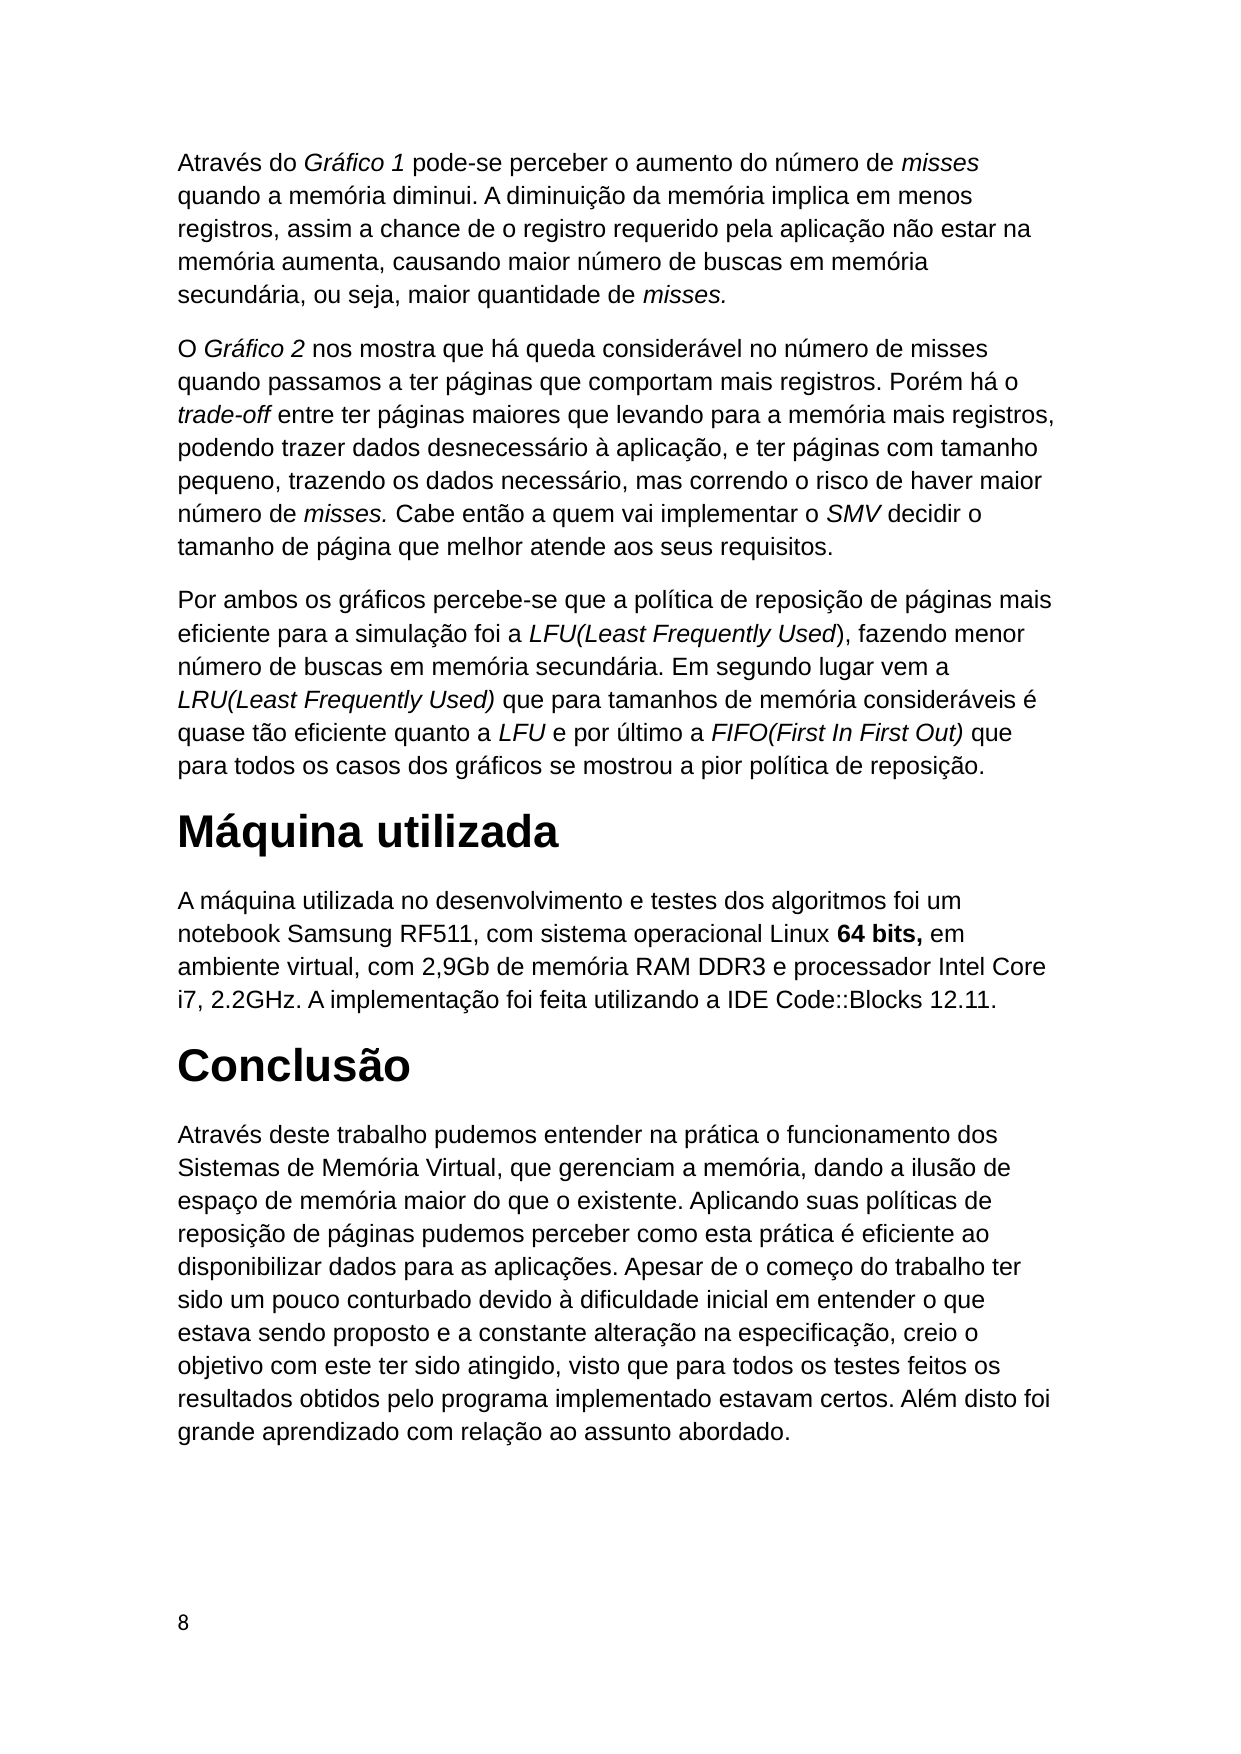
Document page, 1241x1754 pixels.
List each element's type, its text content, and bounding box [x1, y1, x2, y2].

text Através do Gráfico 1 pode-se perceber o aumento do número de misses quando a memória diminui. A diminuição da memória implica em menos registros, assim a chance de o registro requerido pela aplicação não estar na memória aumenta, causando maior número de buscas em memória secundária, ou seja, maior quantidade de misses. [177, 148, 1063, 308]
text Através deste trabalho pudemos entender na prática o funcionamento dos Sistemas de Memória Virtual, que gerenciam a memória, dando a ilusão de espaço de memória maior do que o existente. Aplicando suas políticas de reposição de páginas pudemos perceber como esta prática é eficiente ao disponibilizar dados para as aplicações. Apesar de o começo do trabalho ter sido um pouco conturbado devido à dificuldade inicial em entender o que estava sendo proposto e a constante alteração na especificação, creio o objetivo com este ter sido atingido, visto que para todos os testes feitos os resultados obtidos pelo programa implementado estavam certos. Além disto foi grande aprendizado com relação ao assunto abordado. [177, 1120, 1063, 1446]
text Por ambos os gráficos percebe-se que a política de reposição de páginas mais eficiente para a simulação foi a LFU(Least Frequently Used), fazendo menor número de buscas em memória secundária. Em segundo lugar vem a LRU(Least Frequently Used) que para tamanhos de memória consideráveis é quase tão eficiente quanto a LFU e por último a FIFO(First In First Out) que para todos os casos dos gráficos se mostrou a pior política de reposição. [177, 586, 1063, 779]
text A máquina utilizada no desenvolvimento e testes dos algoritmos foi um notebook Samsung RF511, com sistema operacional Linux 64 bits, em ambiente virtual, com 2,9Gb de memória RAM DDR3 e processador Intel Core i7, 2.2GHz. A implementação foi feita utilizando a IDE Code::Blocks 12.11. [177, 886, 1063, 1014]
text Máquina utilizada [177, 804, 1063, 857]
text Conclusão [177, 1039, 1063, 1091]
text O Gráfico 2 nos mostra que há queda considerável no número de misses quando passamos a ter páginas que comportam mais registros. Porém há o trade-off entre ter páginas maiores que levando para a memória mais registros, podendo trazer dados desnecessário à aplicação, e ter páginas com tamanho pequeno, trazendo os dados necessário, mas correndo o risco de haver maior número de misses. Cabe então a quem vai implementar o SMV decidir o tamanho de página que melhor atende aos seus requisitos. [177, 333, 1063, 560]
